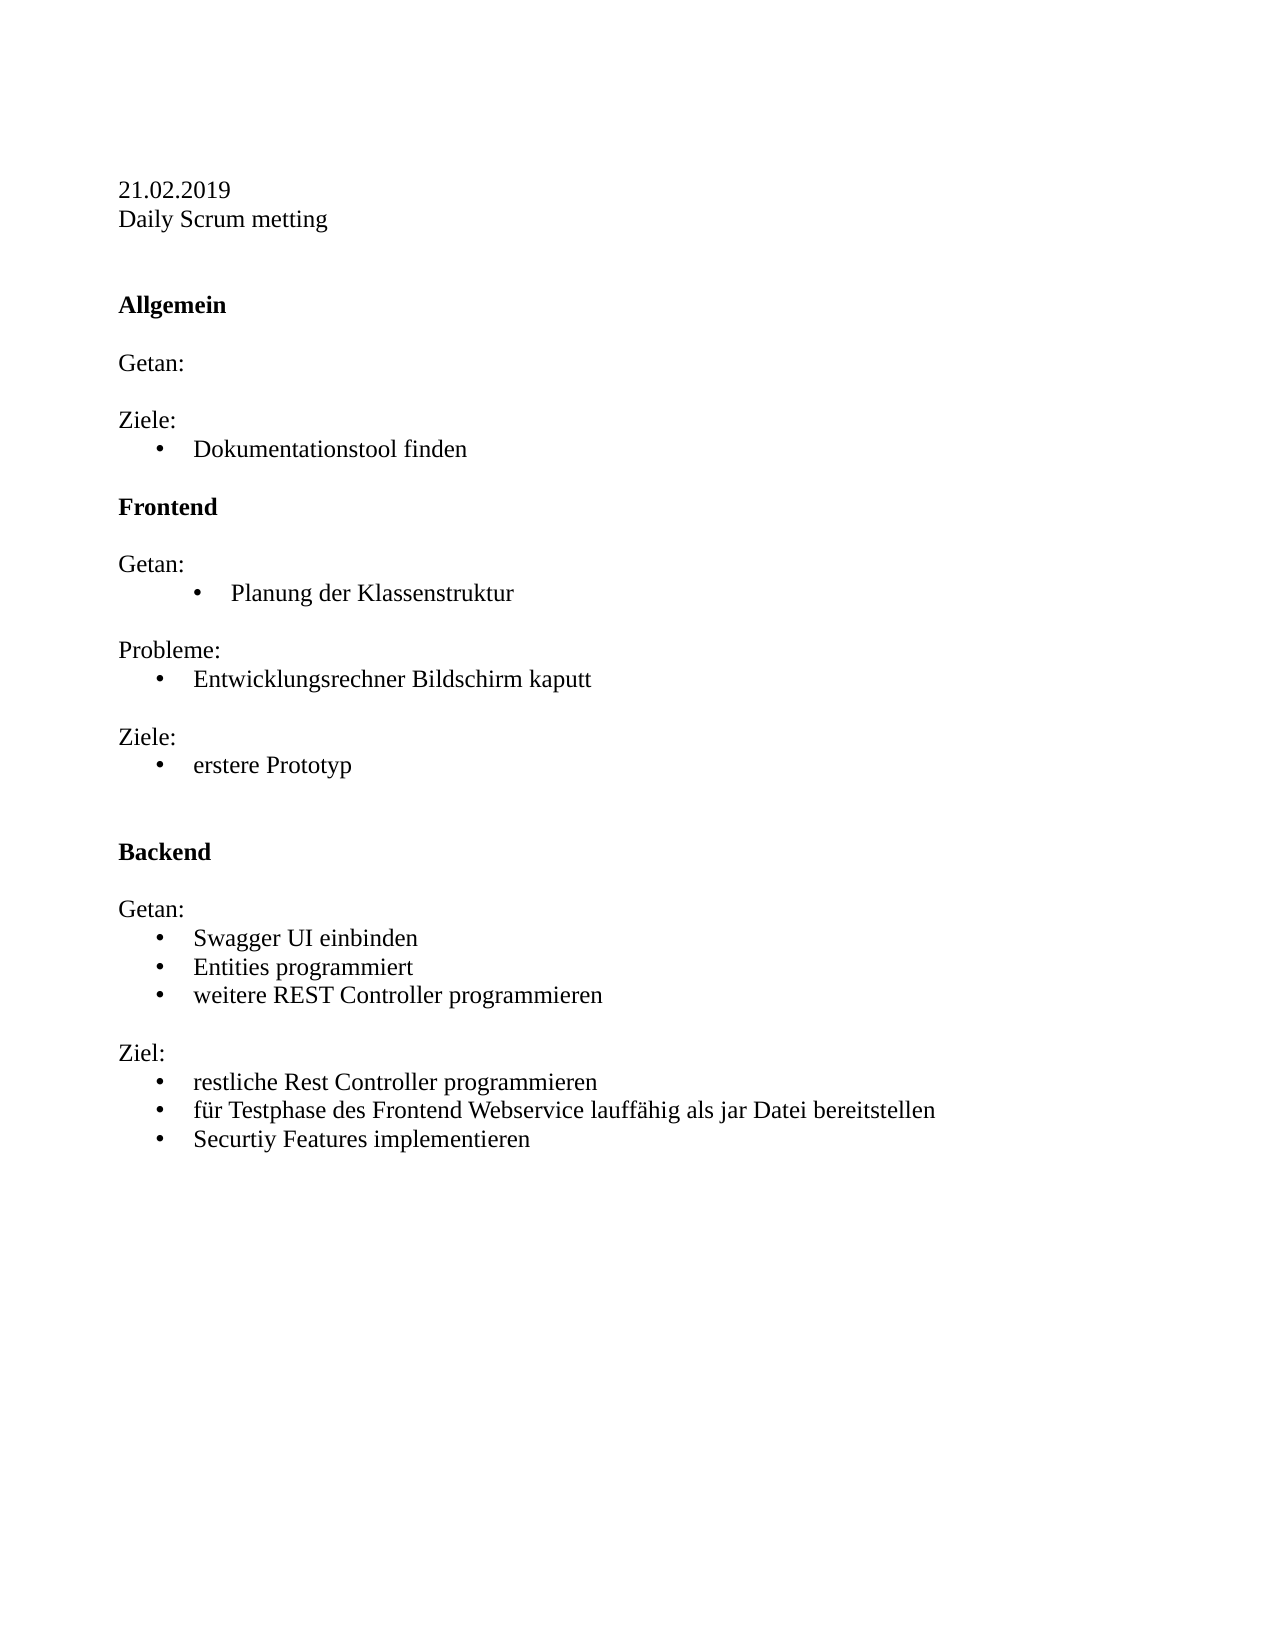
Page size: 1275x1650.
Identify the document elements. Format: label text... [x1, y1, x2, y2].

text 21.02.2019 [118, 176, 1157, 204]
list erstere Prototyp [156, 751, 1157, 779]
text Getan: [118, 348, 1157, 377]
text Backend [118, 837, 1157, 866]
list Securtiy Features implementieren [156, 1124, 1157, 1153]
text Allgemein [118, 291, 1157, 319]
list weitere REST Controller programmieren [156, 981, 1157, 1009]
text Ziele: [118, 406, 1157, 434]
text Getan: [118, 549, 1157, 578]
list Planung der Klassenstruktur [193, 578, 1157, 607]
text Ziel: [118, 1038, 1157, 1067]
text Daily Scrum metting [118, 204, 1157, 233]
list Swagger UI einbinden [156, 923, 1157, 952]
text Ziele: [118, 722, 1157, 751]
list Dokumentationstool finden [156, 434, 1157, 463]
list restliche Rest Controller programmieren [156, 1067, 1157, 1096]
list Entwicklungsrechner Bildschirm kaputt [156, 664, 1157, 693]
text Getan: [118, 894, 1157, 923]
text Frontend [118, 492, 1157, 521]
list Entities programmiert [156, 952, 1157, 981]
list für Testphase des Frontend Webservice lauffähig als jar Datei bereitstellen [156, 1096, 1157, 1124]
text Probleme: [118, 636, 1157, 664]
